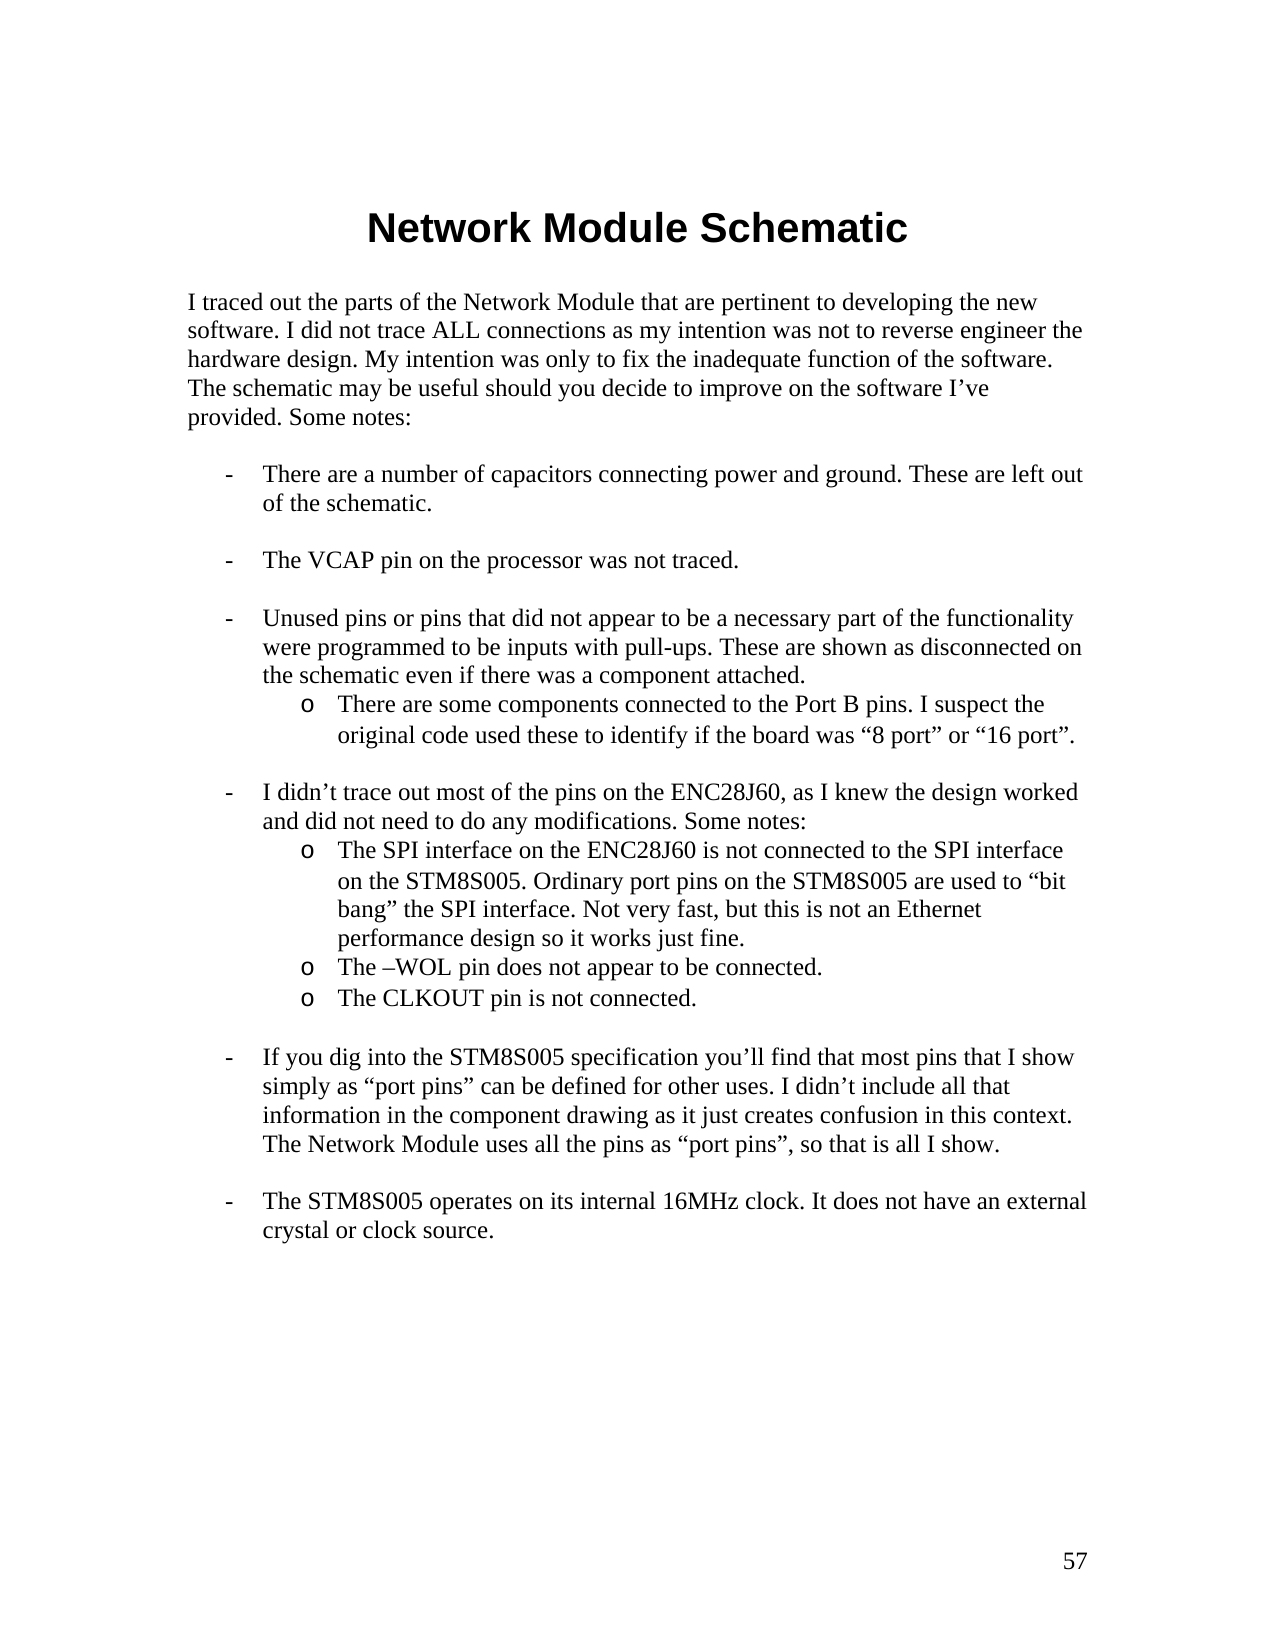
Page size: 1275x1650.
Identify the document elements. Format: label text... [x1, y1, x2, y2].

list There are a number of capacitors connecting power and ground. These are left out of the schematic. [225, 459, 1087, 517]
text I traced out the parts of the Network Module that are pertinent to developing the new software. I did not trace ALL connections as my intention was not to reverse engineer the hardware design. My intention was only to fix the inadequate function of the software. The schematic may be useful should you decide to improve on the software I’ve provided. Some notes: [187, 287, 1087, 430]
list The SPI interface on the ENC28J60 is not connected to the SPI interface on the STM8S005. Ordinary port pins on the STM8S005 are used to “bit bang” the SPI interface. Not very fast, but this is not an Ethernet performance design so it works just fine. [300, 835, 1087, 952]
list If you dig into the STM8S005 specification you’ll find that most pins that I show simply as “port pins” can be defined for other uses. I didn’t include all that information in the component drawing as it just creates confusion in this context. The Network Module uses all the pins as “port pins”, so that is all I show. [225, 1042, 1087, 1157]
list The STM8S005 operates on its internal 16MHz clock. It does not have an external crystal or clock source. [225, 1186, 1087, 1244]
list I didn’t trace out most of the pins on the ENC28J60, as I knew the design worked and did not need to do any modifications. Some notes: [225, 777, 1087, 835]
list The VCAP pin on the processor was not traced. [225, 545, 1087, 574]
list Unused pins or pins that did not appear to be a necessary part of the functionality were programmed to be inputs with pull-ups. These are shown as disconnected on the schematic even if there was a component attached. [225, 603, 1087, 689]
list There are some components connected to the Port B pins. I suspect the original code used these to identify if the board was “8 port” or “16 port”. [300, 689, 1087, 749]
subtitle Network Module Schematic [187, 204, 1087, 252]
list The –WOL pin does not appear to be connected. [300, 952, 1087, 983]
list The CLKOUT pin is not connected. [300, 983, 1087, 1014]
